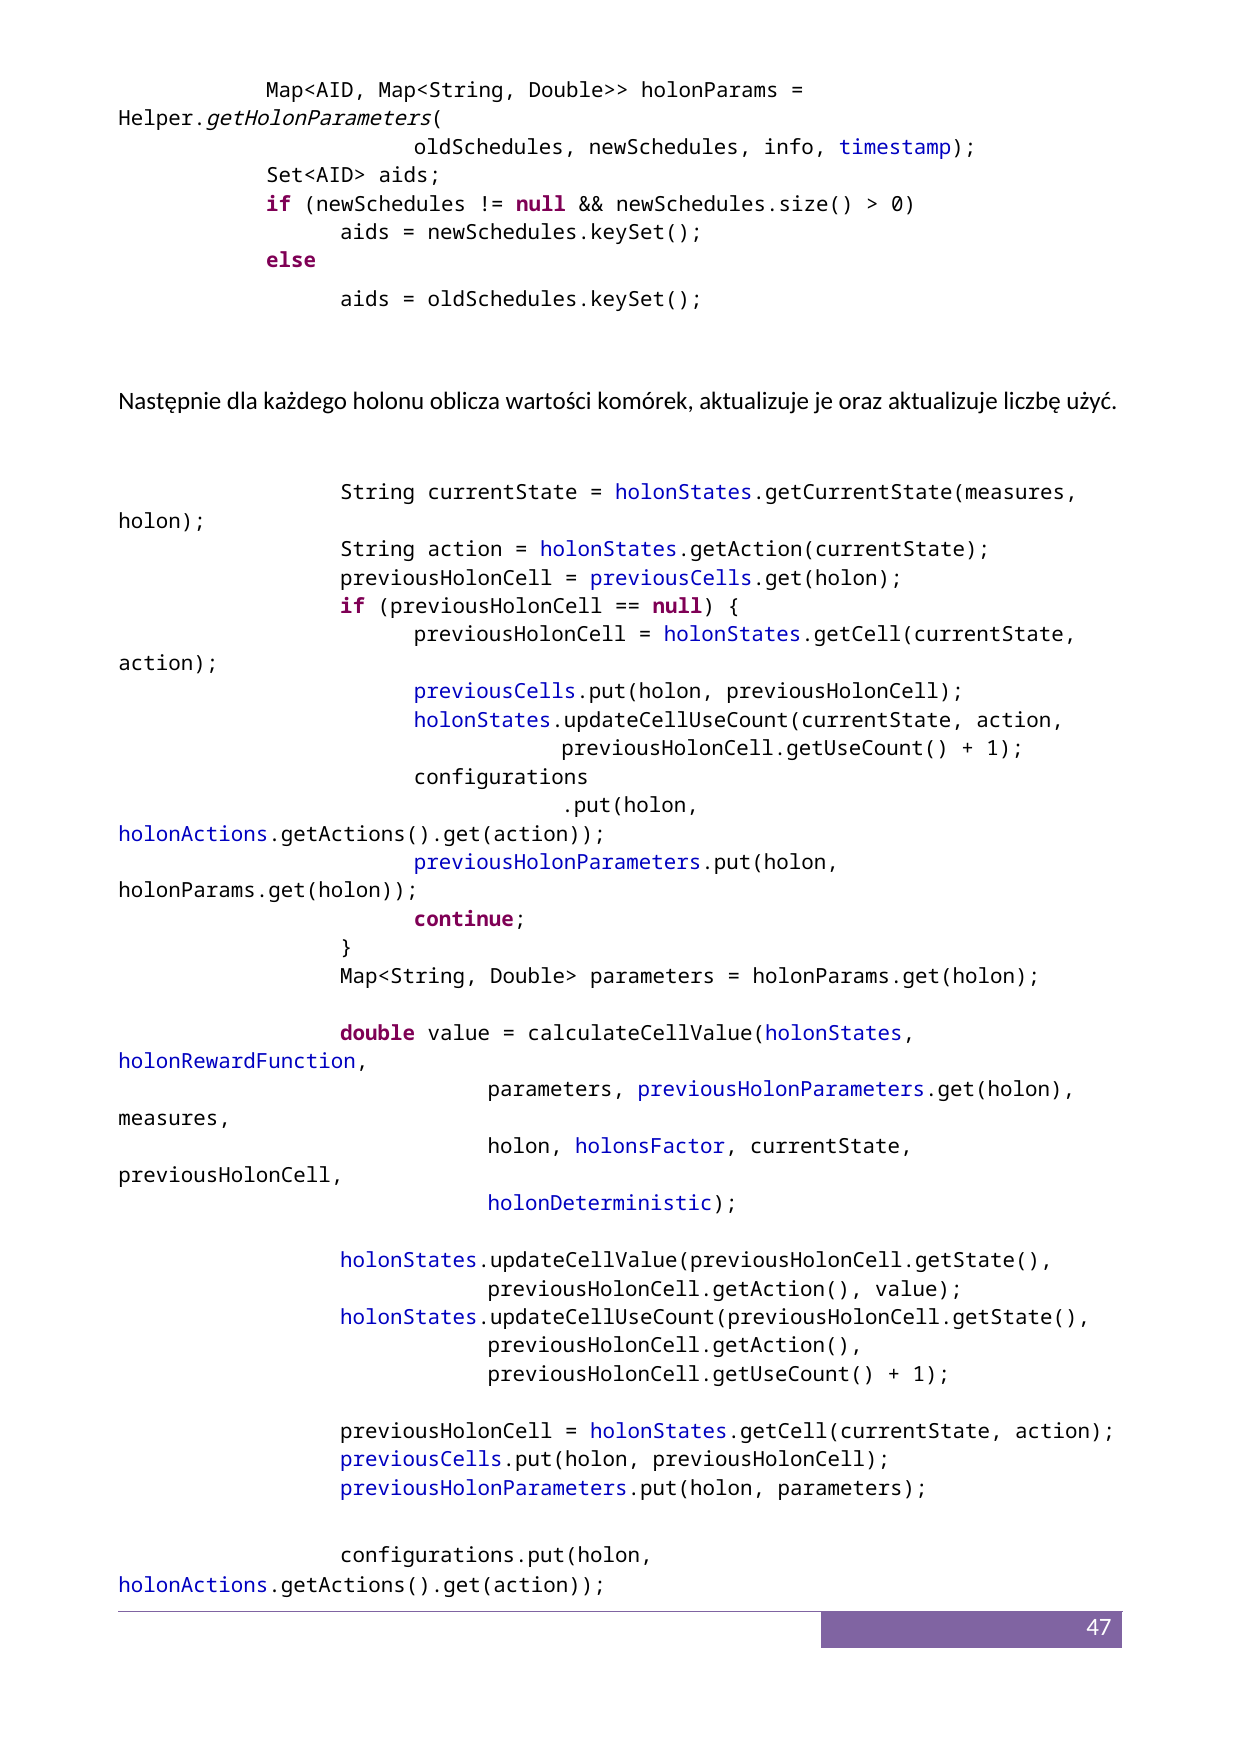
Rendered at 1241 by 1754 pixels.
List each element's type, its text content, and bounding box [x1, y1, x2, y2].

text String currentState = holonStates.getCurrentState(measures, holon); [118, 477, 1122, 534]
text else [118, 246, 1122, 274]
text previousHolonCell.getUseCount() + 1); [118, 1359, 1122, 1387]
text aids = oldSchedules.keySet(); [118, 284, 1122, 313]
text if (previousHolonCell == null) { [118, 591, 1122, 619]
text holonStates.updateCellUseCount(currentState, action, [118, 705, 1122, 733]
text .put(holon, holonActions.getActions().get(action)); [118, 790, 1122, 847]
text if (newSchedules != null && newSchedules.size() > 0) [118, 189, 1122, 217]
text previousHolonParameters.put(holon, holonParams.get(holon)); [118, 847, 1122, 904]
text configurations.put(holon, holonActions.getActions().get(action)); [118, 1540, 1122, 1599]
text previousHolonCell = holonStates.getCell(currentState, action); [118, 619, 1122, 676]
text previousHolonCell = previousCells.get(holon); [118, 563, 1122, 591]
text oldSchedules, newSchedules, info, timestamp); [118, 132, 1122, 160]
text aids = newSchedules.keySet(); [118, 217, 1122, 246]
text Set<AID> aids; [118, 160, 1122, 189]
text holonStates.updateCellValue(previousHolonCell.getState(), [118, 1245, 1122, 1274]
text Map<String, Double> parameters = holonParams.get(holon); [118, 961, 1122, 989]
text configurations [118, 762, 1122, 790]
text previousHolonParameters.put(holon, parameters); [118, 1473, 1122, 1501]
text previousCells.put(holon, previousHolonCell); [118, 1444, 1122, 1473]
text Następnie dla każdego holonu oblicza wartości komórek, aktualizuje je oraz aktualizuje liczbę użyć. [118, 385, 1122, 416]
text continue; [118, 904, 1122, 932]
text previousHolonCell = holonStates.getCell(currentState, action); [118, 1416, 1122, 1444]
text holonDeterministic); [118, 1188, 1122, 1217]
text } [118, 932, 1122, 961]
text previousCells.put(holon, previousHolonCell); [118, 676, 1122, 705]
text previousHolonCell.getAction(), value); [118, 1274, 1122, 1302]
text String action = holonStates.getAction(currentState); [118, 534, 1122, 563]
text double value = calculateCellValue(holonStates, holonRewardFunction, [118, 1018, 1122, 1074]
text holonStates.updateCellUseCount(previousHolonCell.getState(), [118, 1302, 1122, 1331]
text previousHolonCell.getAction(), [118, 1331, 1122, 1359]
text parameters, previousHolonParameters.get(holon), measures, [118, 1074, 1122, 1131]
text holon, holonsFactor, currentState, previousHolonCell, [118, 1131, 1122, 1188]
text previousHolonCell.getUseCount() + 1); [118, 733, 1122, 762]
text Map<AID, Map<String, Double>> holonParams = Helper.getHolonParameters( [118, 75, 1122, 132]
